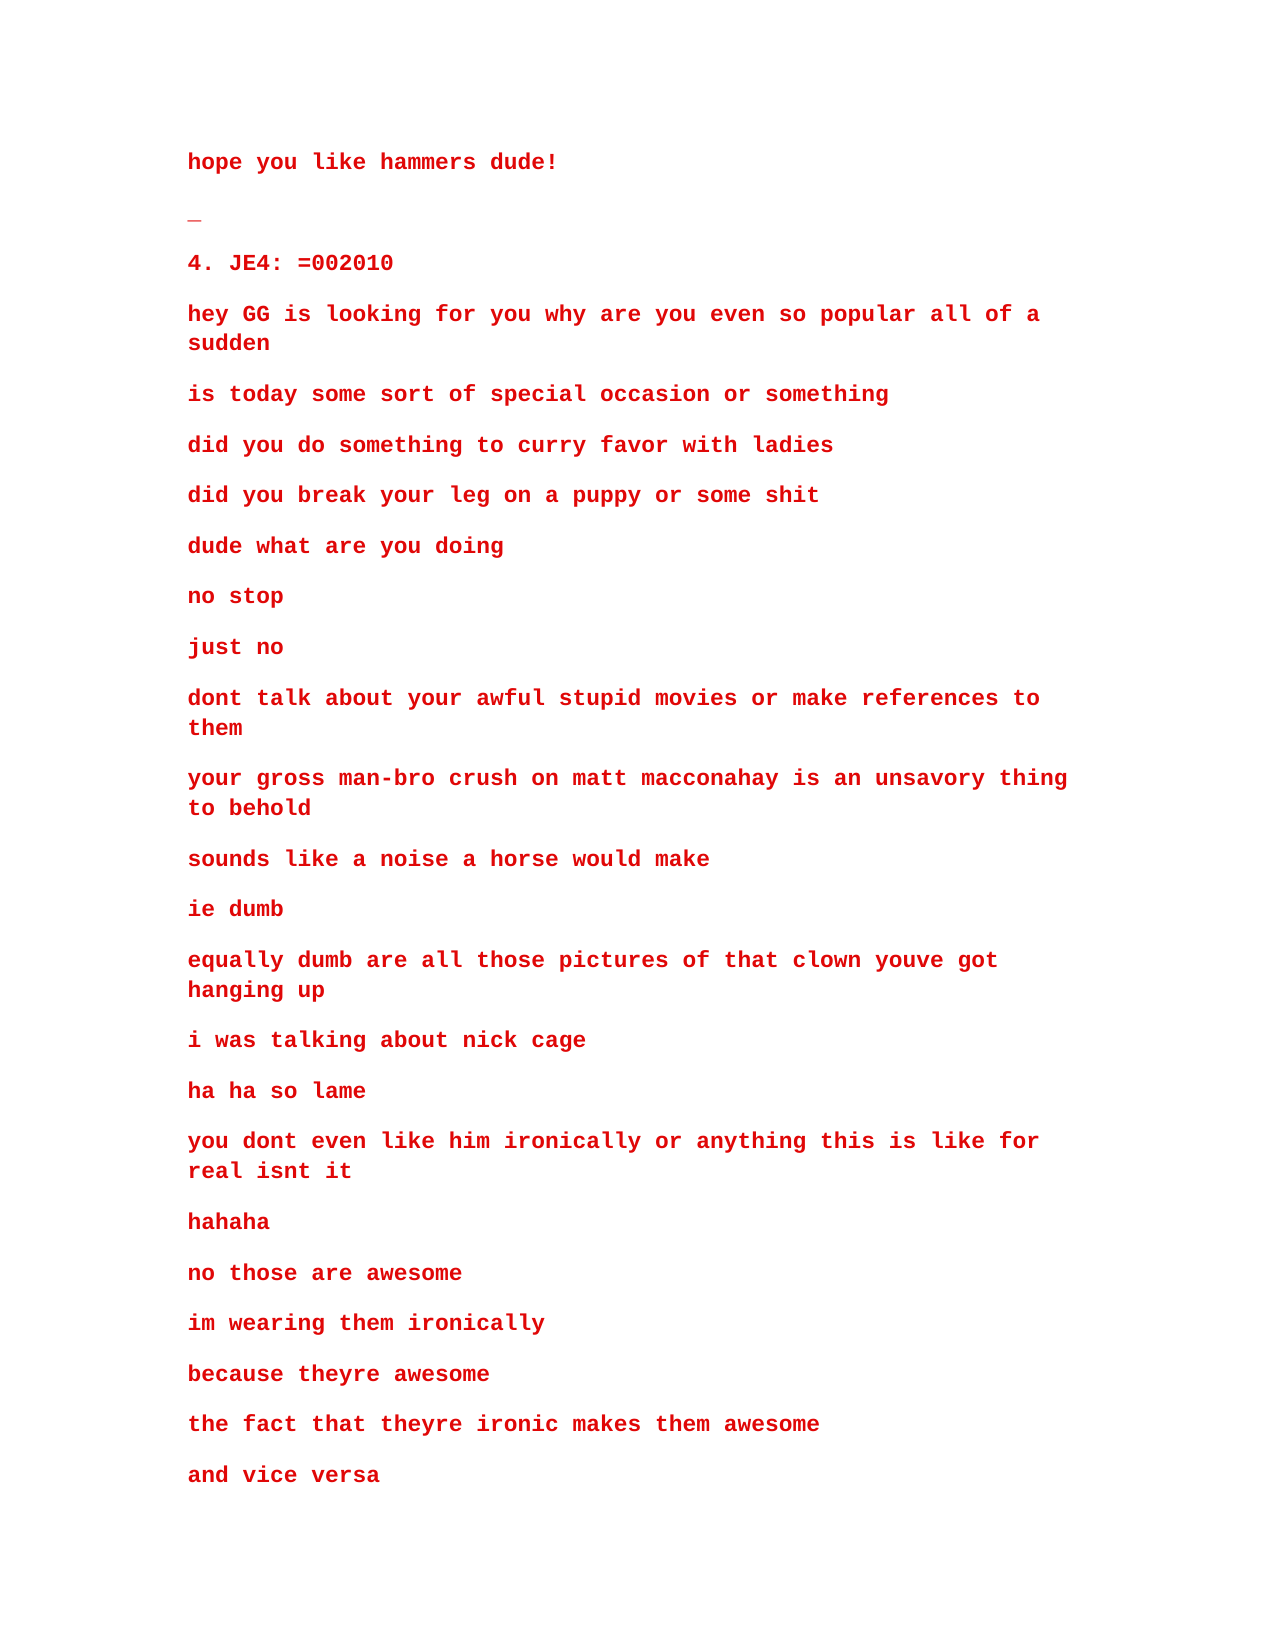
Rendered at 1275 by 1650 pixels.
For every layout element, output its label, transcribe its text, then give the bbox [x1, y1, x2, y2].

text 4. JE4: =002010 [187, 251, 1087, 277]
text you dont even like him ironically or anything this is like for real isnt it [187, 1130, 1087, 1186]
text because theyre awesome [187, 1362, 1087, 1388]
text dude what are you doing [187, 534, 1087, 560]
text hahaha [187, 1210, 1087, 1236]
text hope you like hammers dude! [187, 150, 1087, 176]
text no stop [187, 585, 1087, 611]
text no those are awesome [187, 1261, 1087, 1287]
text your gross man-bro crush on matt macconahay is an unsavory thing to behold [187, 766, 1087, 822]
text im wearing them ironically [187, 1311, 1087, 1337]
text just no [187, 635, 1087, 661]
text _ [187, 201, 1087, 227]
text sounds like a noise a horse would make [187, 847, 1087, 873]
text is today some sort of special occasion or something [187, 382, 1087, 408]
text equally dumb are all those pictures of that clown youve got hanging up [187, 948, 1087, 1004]
text ie dumb [187, 897, 1087, 923]
text the fact that theyre ironic makes them awesome [187, 1413, 1087, 1439]
text did you break your leg on a puppy or some shit [187, 483, 1087, 509]
text dont talk about your awful stupid movies or make references to them [187, 686, 1087, 742]
text and vice versa [187, 1463, 1087, 1489]
text hey GG is looking for you why are you even so popular all of a sudden [187, 302, 1087, 358]
text i was talking about nick cage [187, 1028, 1087, 1054]
text ha ha so lame [187, 1079, 1087, 1105]
text did you do something to curry favor with ladies [187, 433, 1087, 459]
